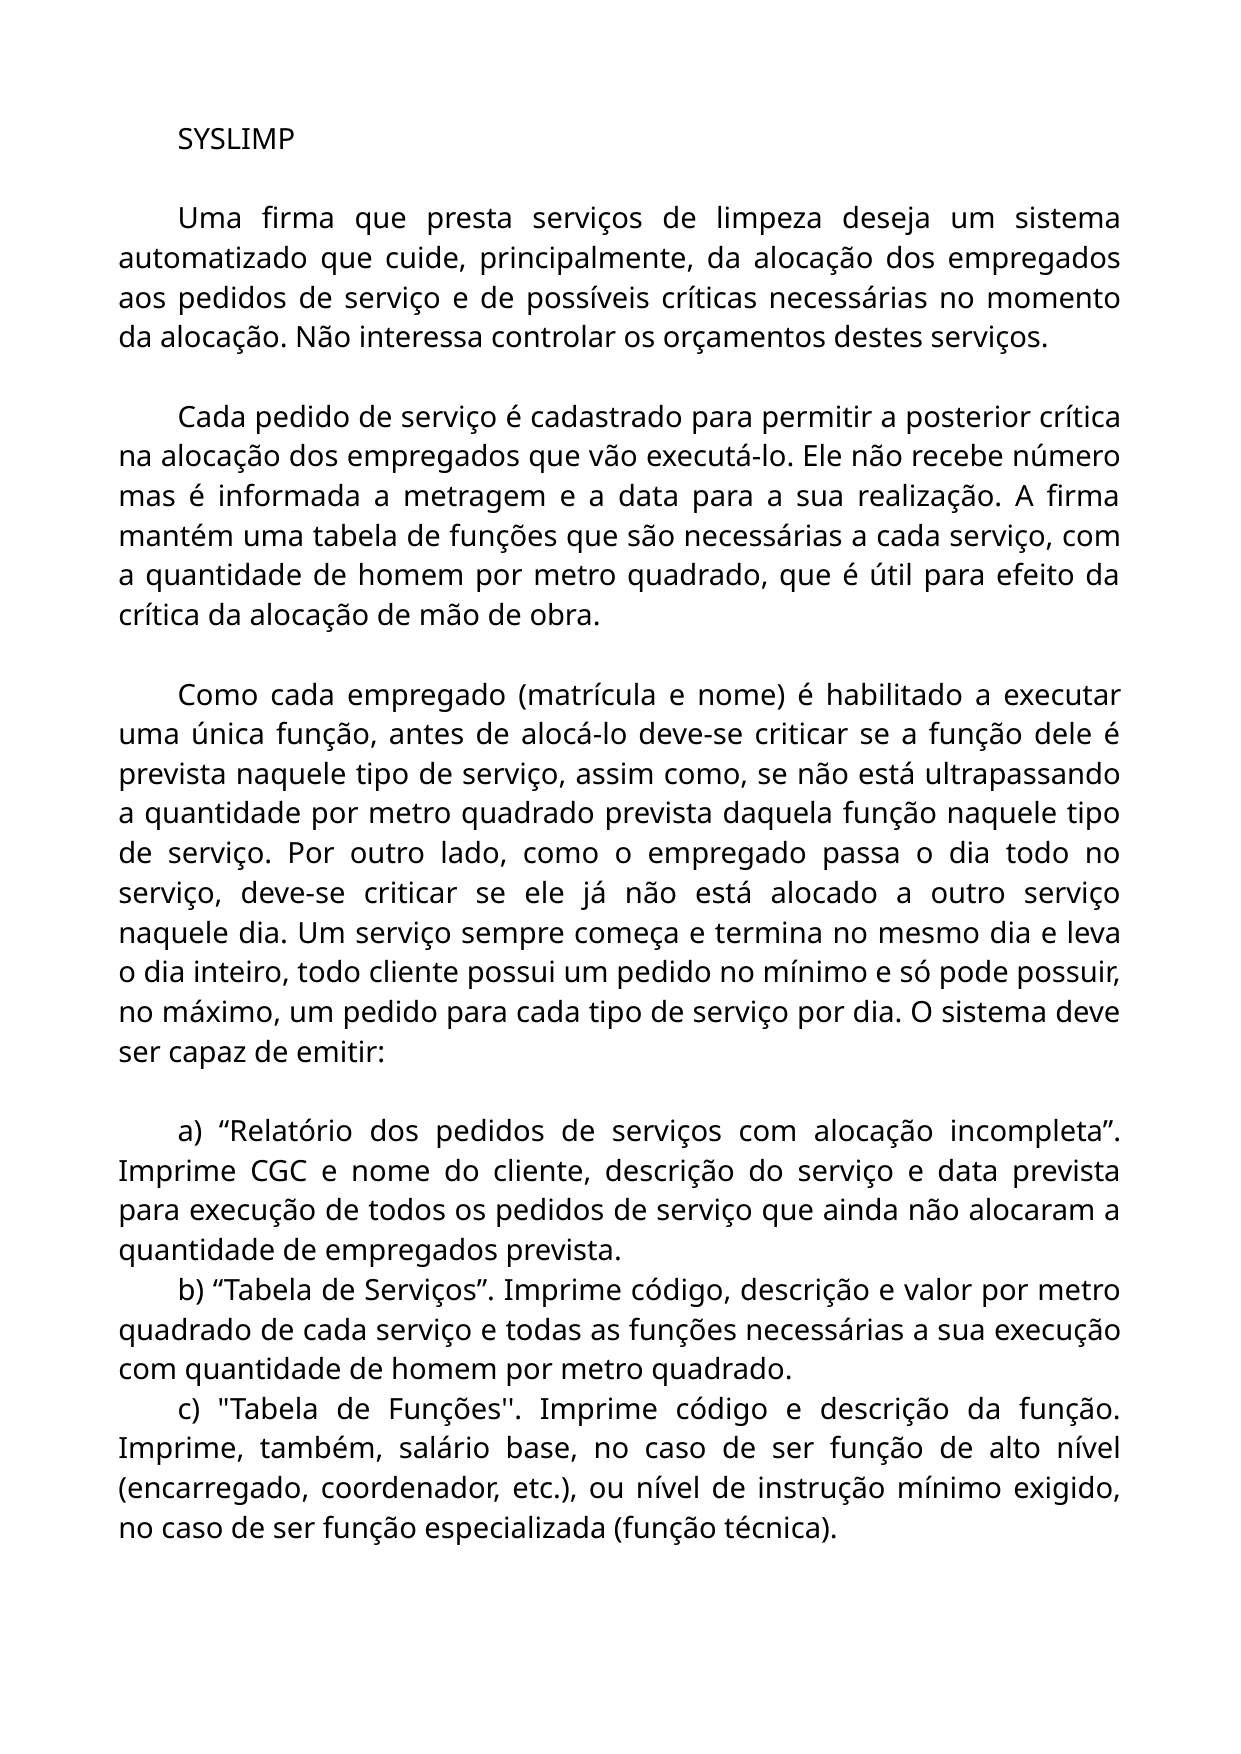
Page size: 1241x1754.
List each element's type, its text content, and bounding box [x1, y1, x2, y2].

text SYSLIMP [118, 118, 1122, 158]
text Cada pedido de serviço é cadastrado para permitir a posterior crítica na alocação dos empregados que vão executá-lo. Ele não recebe número mas é informada a metragem e a data para a sua realização. A firma mantém uma tabela de funções que são necessárias a cada serviço, com a quantidade de homem por metro quadrado, que é útil para efeito da crítica da alocação de mão de obra. [118, 396, 1122, 634]
text b) “Tabela de Serviços”. Imprime código, descrição e valor por metro quadrado de cada serviço e todas as funções necessárias a sua execução com quantidade de homem por metro quadrado. [118, 1269, 1122, 1388]
text a) “Relatório dos pedidos de serviços com alocação incompleta”. Imprime CGC e nome do cliente, descrição do serviço e data prevista para execução de todos os pedidos de serviço que ainda não alocaram a quantidade de empregados prevista. [118, 1110, 1122, 1269]
text Uma firma que presta serviços de limpeza deseja um sistema automatizado que cuide, principalmente, da alocação dos empregados aos pedidos de serviço e de possíveis críticas necessárias no momento da alocação. Não interessa controlar os orçamentos destes serviços. [118, 197, 1122, 356]
text Como cada empregado (matrícula e nome) é habilitado a executar uma única função, antes de alocá-lo deve-se criticar se a função dele é prevista naquele tipo de serviço, assim como, se não está ultrapassando a quantidade por metro quadrado prevista daquela função naquele tipo de serviço. Por outro lado, como o empregado passa o dia todo no serviço, deve-se criticar se ele já não está alocado a outro serviço naquele dia. Um serviço sempre começa e termina no mesmo dia e leva o dia inteiro, todo cliente possui um pedido no mínimo e só pode possuir, no máximo, um pedido para cada tipo de serviço por dia. O sistema deve ser capaz de emitir: [118, 674, 1122, 1071]
text c) "Tabela de Funções''. Imprime código e descrição da função. Imprime, também, salário base, no caso de ser função de alto nível (encarregado, coordenador, etc.), ou nível de instrução mínimo exigido, no caso de ser função especializada (função técnica). [118, 1388, 1122, 1547]
